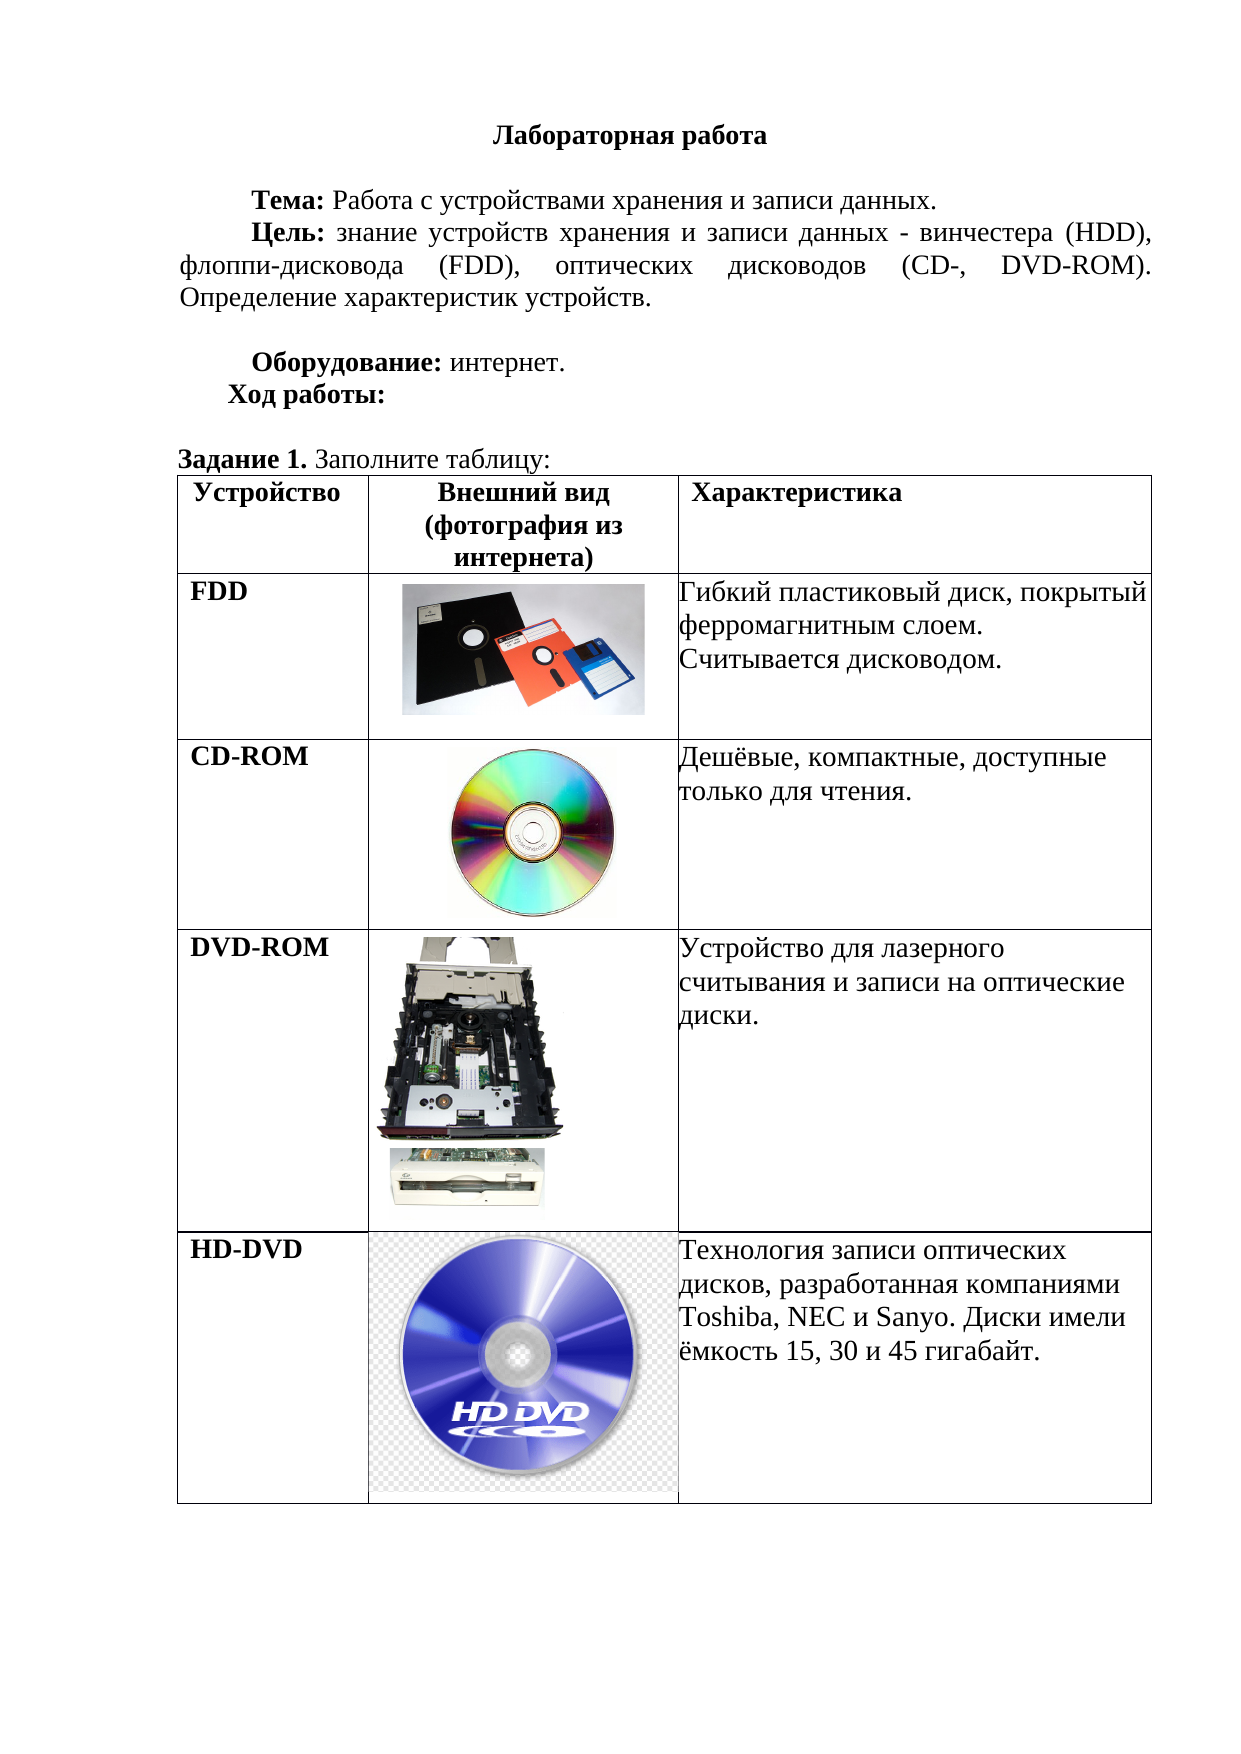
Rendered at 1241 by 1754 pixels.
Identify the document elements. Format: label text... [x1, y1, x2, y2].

table_cell [369, 574, 678, 738]
text Цель: знание устройств хранения и записи данных - винчестера (HDD), флоппи-дисковода (FDD), оптических дисководов (CD-, DVD-ROM). Определение характеристик устройств. [179, 215, 1152, 312]
text Оборудование: интернет. [179, 345, 1083, 377]
table_cell CD-ROM [178, 740, 368, 929]
picture [447, 747, 617, 918]
picture [402, 584, 645, 715]
table_cell Технология записи оптических дисков, разработанная компаниями Toshiba, NEC и Sanyo. Диски имели ёмкость 15, 30 и 45 гигабайт. [679, 1233, 1151, 1503]
table_cell [369, 930, 678, 1231]
text Тема: Работа с устройствами хранения и записи данных. [179, 183, 1083, 215]
picture [368, 1232, 679, 1492]
table_cell Дешёвые, компактные, доступные только для чтения. [679, 740, 1151, 929]
table_cell [369, 740, 678, 929]
table_header Устройство [178, 476, 368, 573]
table_cell DVD-ROM [178, 930, 368, 1231]
table_cell Гибкий пластиковый диск, покрытый ферромагнитным слоем. Считывается дисководом. [679, 574, 1151, 738]
text Лабораторная работа [177, 118, 1083, 151]
picture [389, 1148, 545, 1220]
text Задание 1. Заполните таблицу: [177, 442, 1152, 474]
text Ход работы: [179, 377, 1083, 410]
table_cell FDD [178, 574, 368, 738]
picture [375, 937, 564, 1141]
table_header Внешний вид (фотография из интернета) [369, 476, 678, 573]
table_cell HD-DVD [178, 1233, 368, 1503]
table_cell [369, 1492, 678, 1503]
table_cell Устройство для лазерного считывания и записи на оптические диски. [679, 930, 1151, 1231]
table_header Характеристика [679, 476, 1151, 573]
